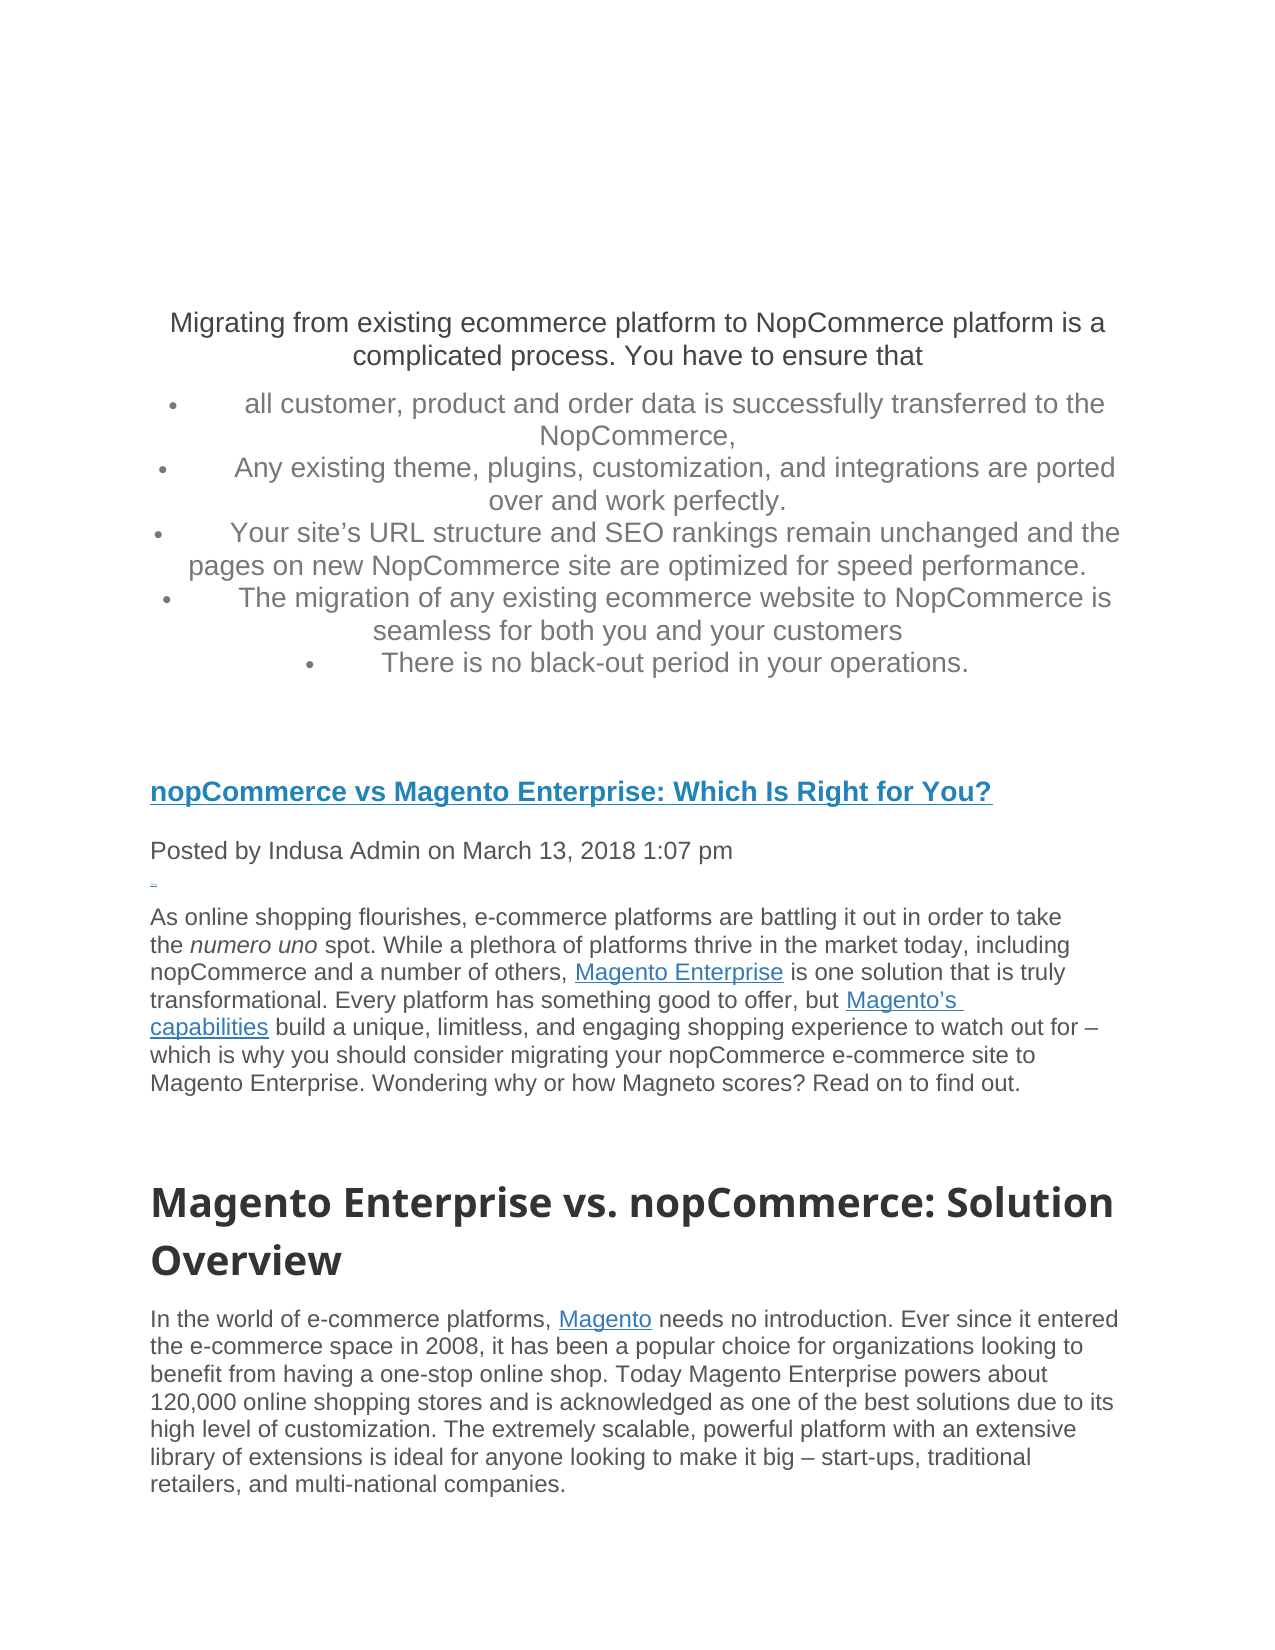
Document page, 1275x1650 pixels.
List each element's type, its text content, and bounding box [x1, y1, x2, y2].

list Any existing theme, plugins, customization, and integrations are ported over and work perfectly. [150, 451, 1125, 516]
subtitle Migrating from existing ecommerce platform to NopCommerce platform is a complicated process. You have to ensure that [166, 306, 1109, 371]
list Your site’s URL structure and SEO rankings remain unchanged and the pages on new NopCommerce site are optimized for speed performance. [150, 516, 1125, 581]
list The migration of any existing ecommerce website to NopCommerce is seamless for both you and your customers [150, 581, 1125, 646]
subtitle nopCommerce vs Magento Enterprise: Which Is Right for You? [150, 775, 1125, 808]
text As online shopping flourishes, e-commerce platforms are battling it out in order to take the numero uno spot. While a plethora of platforms thrive in the market today, including nopCommerce and a number of others, Magento Enterprise is one solution that is truly transformational. Every platform has something good to offer, but Magento’s capabilities build a unique, limitless, and engaging shopping experience to watch out for – which is why you should consider migrating your nopCommerce e-commerce site to Magento Enterprise. Wondering why or how Magneto scores? Read on to find out. [150, 903, 1125, 1096]
list all customer, product and order data is successfully transferred to the NopCommerce, [150, 387, 1125, 451]
list There is no black-out period in your operations. [150, 646, 1125, 678]
text In the world of e-commerce platforms, Magento needs no introduction. Ever since it entered the e-commerce space in 2008, it has been a popular choice for organizations looking to benefit from having a one-stop online shop. Today Magento Enterprise powers about 120,000 online shopping stores and is acknowledged as one of the best solutions due to its high level of customization. The extremely scalable, powerful platform with an extensive library of extensions is ideal for anyone looking to make it big – start-ups, traditional retailers, and multi-national companies. [150, 1304, 1125, 1498]
text Posted by Indusa Admin on March 13, 2018 1:07 pm [150, 826, 1125, 865]
subtitle Magento Enterprise vs. nopCommerce: Solution Overview [150, 1174, 1125, 1287]
